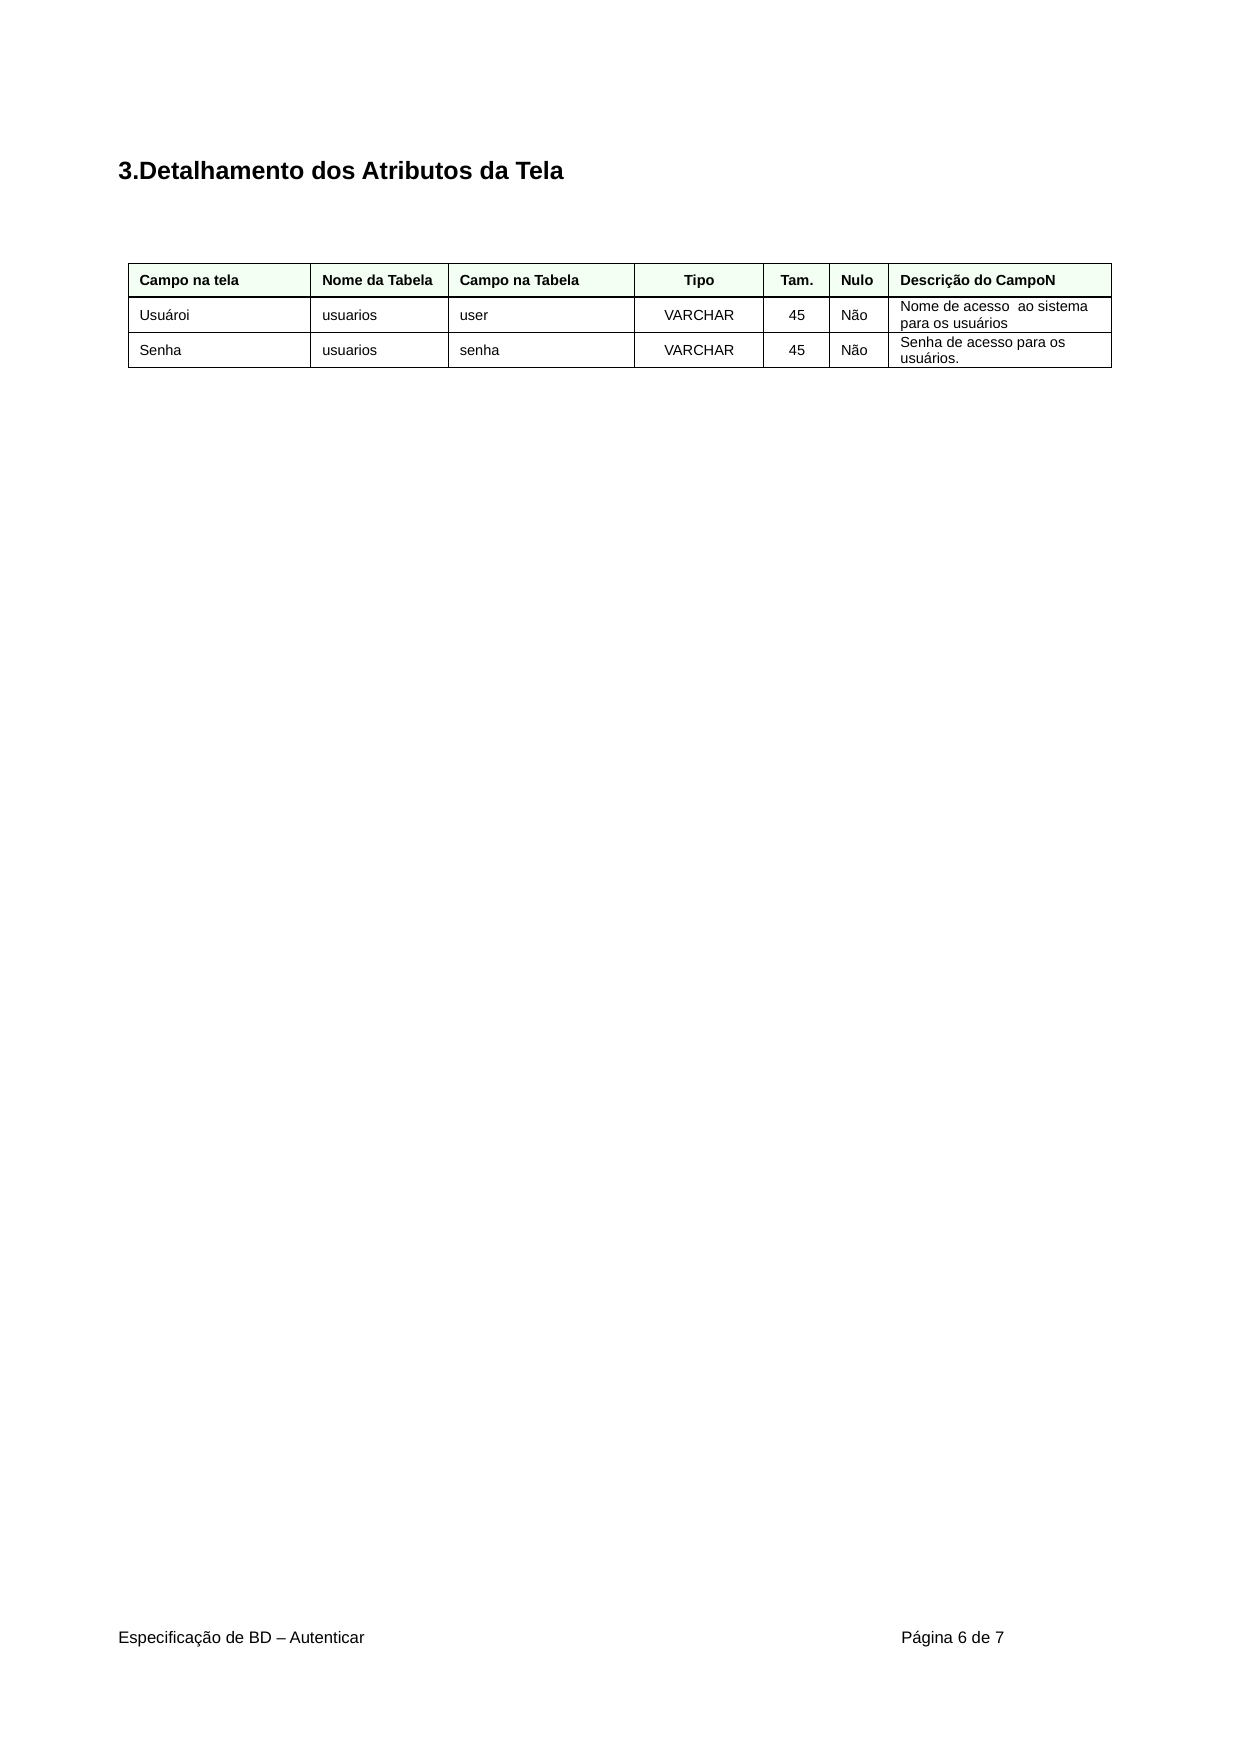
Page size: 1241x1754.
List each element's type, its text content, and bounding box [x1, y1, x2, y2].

table_cell Não [830, 333, 888, 367]
table_header Nulo [830, 264, 888, 296]
subtitle Detalhamento dos Atributos da Tela [118, 156, 1122, 185]
table_cell usuarios [311, 298, 448, 332]
table_header Nome da Tabela [311, 264, 448, 296]
table_cell 45 [764, 298, 829, 332]
table_header Tipo [635, 264, 763, 296]
table_cell VARCHAR [635, 298, 763, 332]
table_header Tam. [764, 264, 829, 296]
table_cell Usuároi [129, 298, 310, 332]
table_cell Não [830, 298, 888, 332]
table_header Descrição do CampoN [889, 264, 1111, 296]
table_cell senha [449, 333, 634, 367]
table_cell Senha de acesso para os usuários. [889, 333, 1111, 367]
table_cell Senha [129, 333, 310, 367]
table_header Campo na Tabela [449, 264, 634, 296]
table_cell Nome de acesso ao sistema para os usuários [889, 298, 1111, 332]
table_cell VARCHAR [635, 333, 763, 367]
table_cell user [449, 298, 634, 332]
table_header Campo na tela [129, 264, 310, 296]
table_cell usuarios [311, 333, 448, 367]
table_cell 45 [764, 333, 829, 367]
